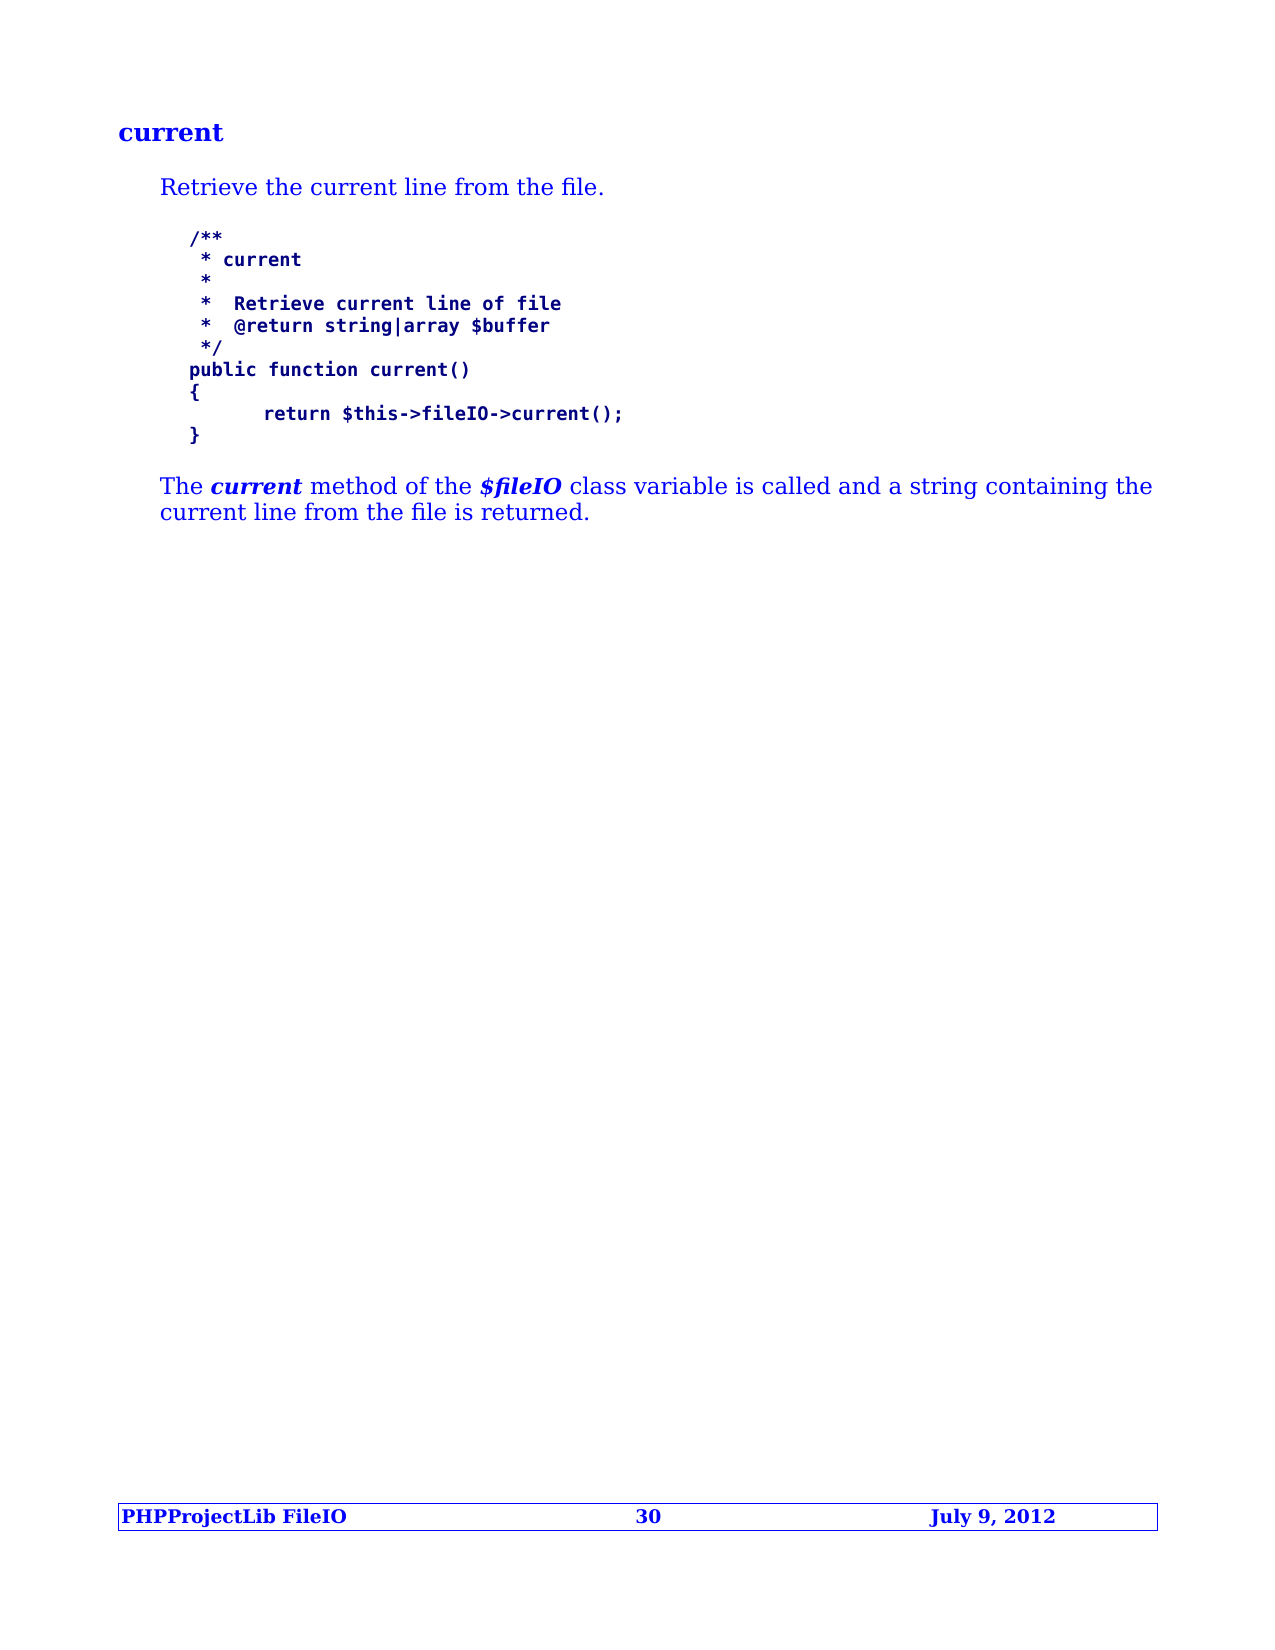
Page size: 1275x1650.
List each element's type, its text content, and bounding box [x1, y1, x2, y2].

list * @return string|array $buffer [189, 315, 1157, 337]
title current [118, 118, 1157, 147]
list /** [189, 227, 1157, 249]
text The current method of the $fileIO class variable is called and a string containing the current line from the file is returned. [159, 473, 1157, 526]
list public function current() [189, 359, 1157, 381]
list { [189, 381, 1157, 402]
list } [189, 424, 1157, 446]
text Retrieve the current line from the file. [159, 174, 1157, 201]
list * [189, 271, 1157, 293]
list return $this->fileIO->current(); [189, 402, 1157, 424]
list * current [189, 249, 1157, 271]
list */ [189, 337, 1157, 359]
list * Retrieve current line of file [189, 293, 1157, 315]
